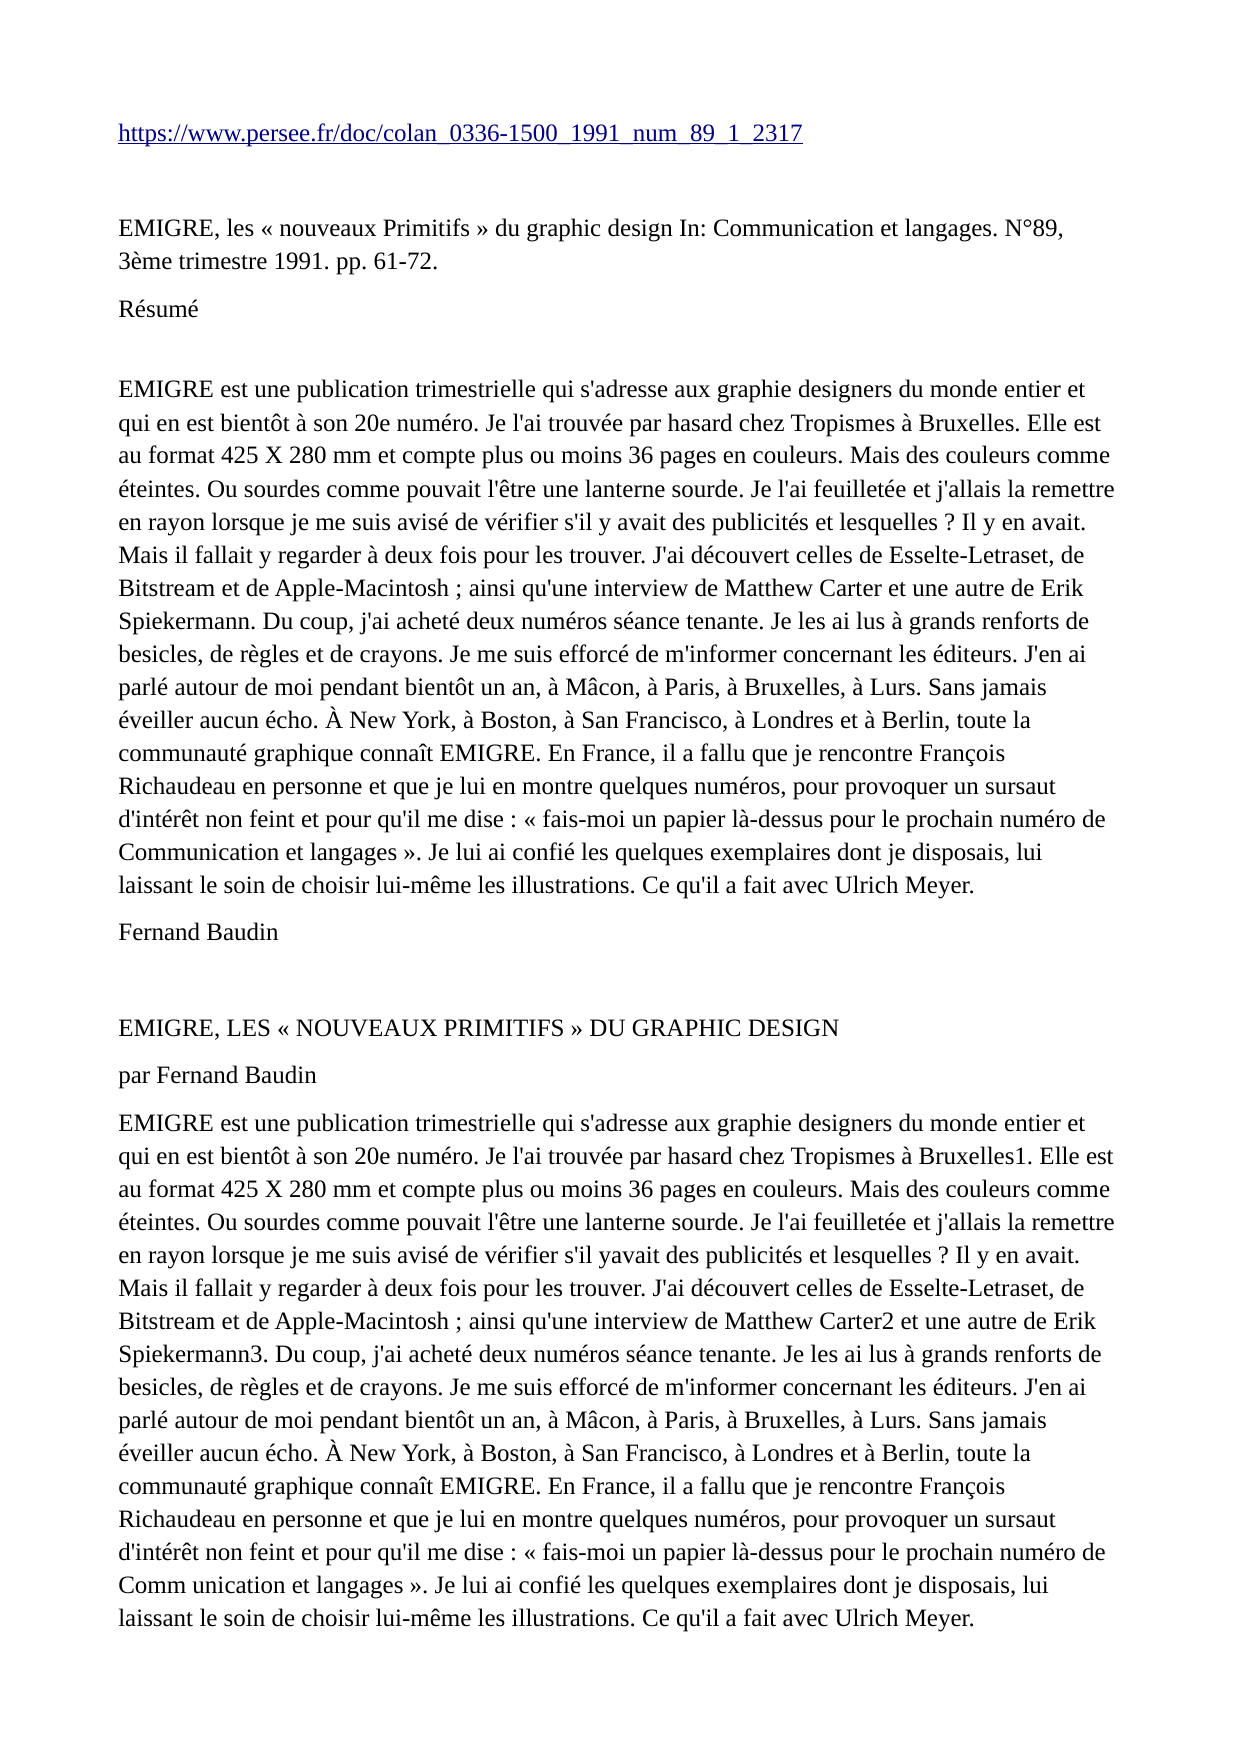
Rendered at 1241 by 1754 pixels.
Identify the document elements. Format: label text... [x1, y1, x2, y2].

text Fernand Baudin [118, 917, 1122, 946]
text EMIGRE, les « nouveaux Primitifs » du graphic design In: Communication et langages. N°89, 3ème trimestre 1991. pp. 61-72. [118, 213, 1122, 275]
text par Fernand Baudin [118, 1060, 1122, 1089]
text Résumé [118, 294, 1122, 323]
text EMIGRE est une publication trimestrielle qui s'adresse aux graphie designers du monde entier et qui en est bientôt à son 20e numéro. Je l'ai trouvée par hasard chez Tropismes à Bruxelles1. Elle est au format 425 X 280 mm et compte plus ou moins 36 pages en couleurs. Mais des couleurs comme éteintes. Ou sourdes comme pouvait l'être une lanterne sourde. Je l'ai feuilletée et j'allais la remettre en rayon lorsque je me suis avisé de vérifier s'il yavait des publicités et lesquelles ? Il y en avait. Mais il fallait y regarder à deux fois pour les trouver. J'ai découvert celles de Esselte-Letraset, de Bitstream et de Apple-Macintosh ; ainsi qu'une interview de Matthew Carter2 et une autre de Erik Spiekermann3. Du coup, j'ai acheté deux numéros séance tenante. Je les ai lus à grands renforts de besicles, de règles et de crayons. Je me suis efforcé de m'informer concernant les éditeurs. J'en ai parlé autour de moi pendant bientôt un an, à Mâcon, à Paris, à Bruxelles, à Lurs. Sans jamais éveiller aucun écho. À New York, à Boston, à San Francisco, à Londres et à Berlin, toute la communauté graphique connaît EMIGRE. En France, il a fallu que je rencontre François Richaudeau en personne et que je lui en montre quelques numéros, pour provoquer un sursaut d'intérêt non feint et pour qu'il me dise : « fais-moi un papier là-dessus pour le prochain numéro de Comm unication et langages ». Je lui ai confié les quelques exemplaires dont je disposais, lui laissant le soin de choisir lui-même les illustrations. Ce qu'il a fait avec Ulrich Meyer. [118, 1108, 1122, 1632]
text https://www.persee.fr/doc/colan_0336-1500_1991_num_89_1_2317 [118, 118, 1122, 147]
text EMIGRE est une publication trimestrielle qui s'adresse aux graphie designers du monde entier et qui en est bientôt à son 20e numéro. Je l'ai trouvée par hasard chez Tropismes à Bruxelles. Elle est au format 425 X 280 mm et compte plus ou moins 36 pages en couleurs. Mais des couleurs comme éteintes. Ou sourdes comme pouvait l'être une lanterne sourde. Je l'ai feuilletée et j'allais la remettre en rayon lorsque je me suis avisé de vérifier s'il y avait des publicités et lesquelles ? Il y en avait. Mais il fallait y regarder à deux fois pour les trouver. J'ai découvert celles de Esselte-Letraset, de Bitstream et de Apple-Macintosh ; ainsi qu'une interview de Matthew Carter et une autre de Erik Spiekermann. Du coup, j'ai acheté deux numéros séance tenante. Je les ai lus à grands renforts de besicles, de règles et de crayons. Je me suis efforcé de m'informer concernant les éditeurs. J'en ai parlé autour de moi pendant bientôt un an, à Mâcon, à Paris, à Bruxelles, à Lurs. Sans jamais éveiller aucun écho. À New York, à Boston, à San Francisco, à Londres et à Berlin, toute la communauté graphique connaît EMIGRE. En France, il a fallu que je rencontre François Richaudeau en personne et que je lui en montre quelques numéros, pour provoquer un sursaut d'intérêt non feint et pour qu'il me dise : « fais-moi un papier là-dessus pour le prochain numéro de Communication et langages ». Je lui ai confié les quelques exemplaires dont je disposais, lui laissant le soin de choisir lui-même les illustrations. Ce qu'il a fait avec Ulrich Meyer. [118, 342, 1122, 899]
text EMIGRE, LES « NOUVEAUX PRIMITIFS » DU GRAPHIC DESIGN [118, 1013, 1122, 1041]
